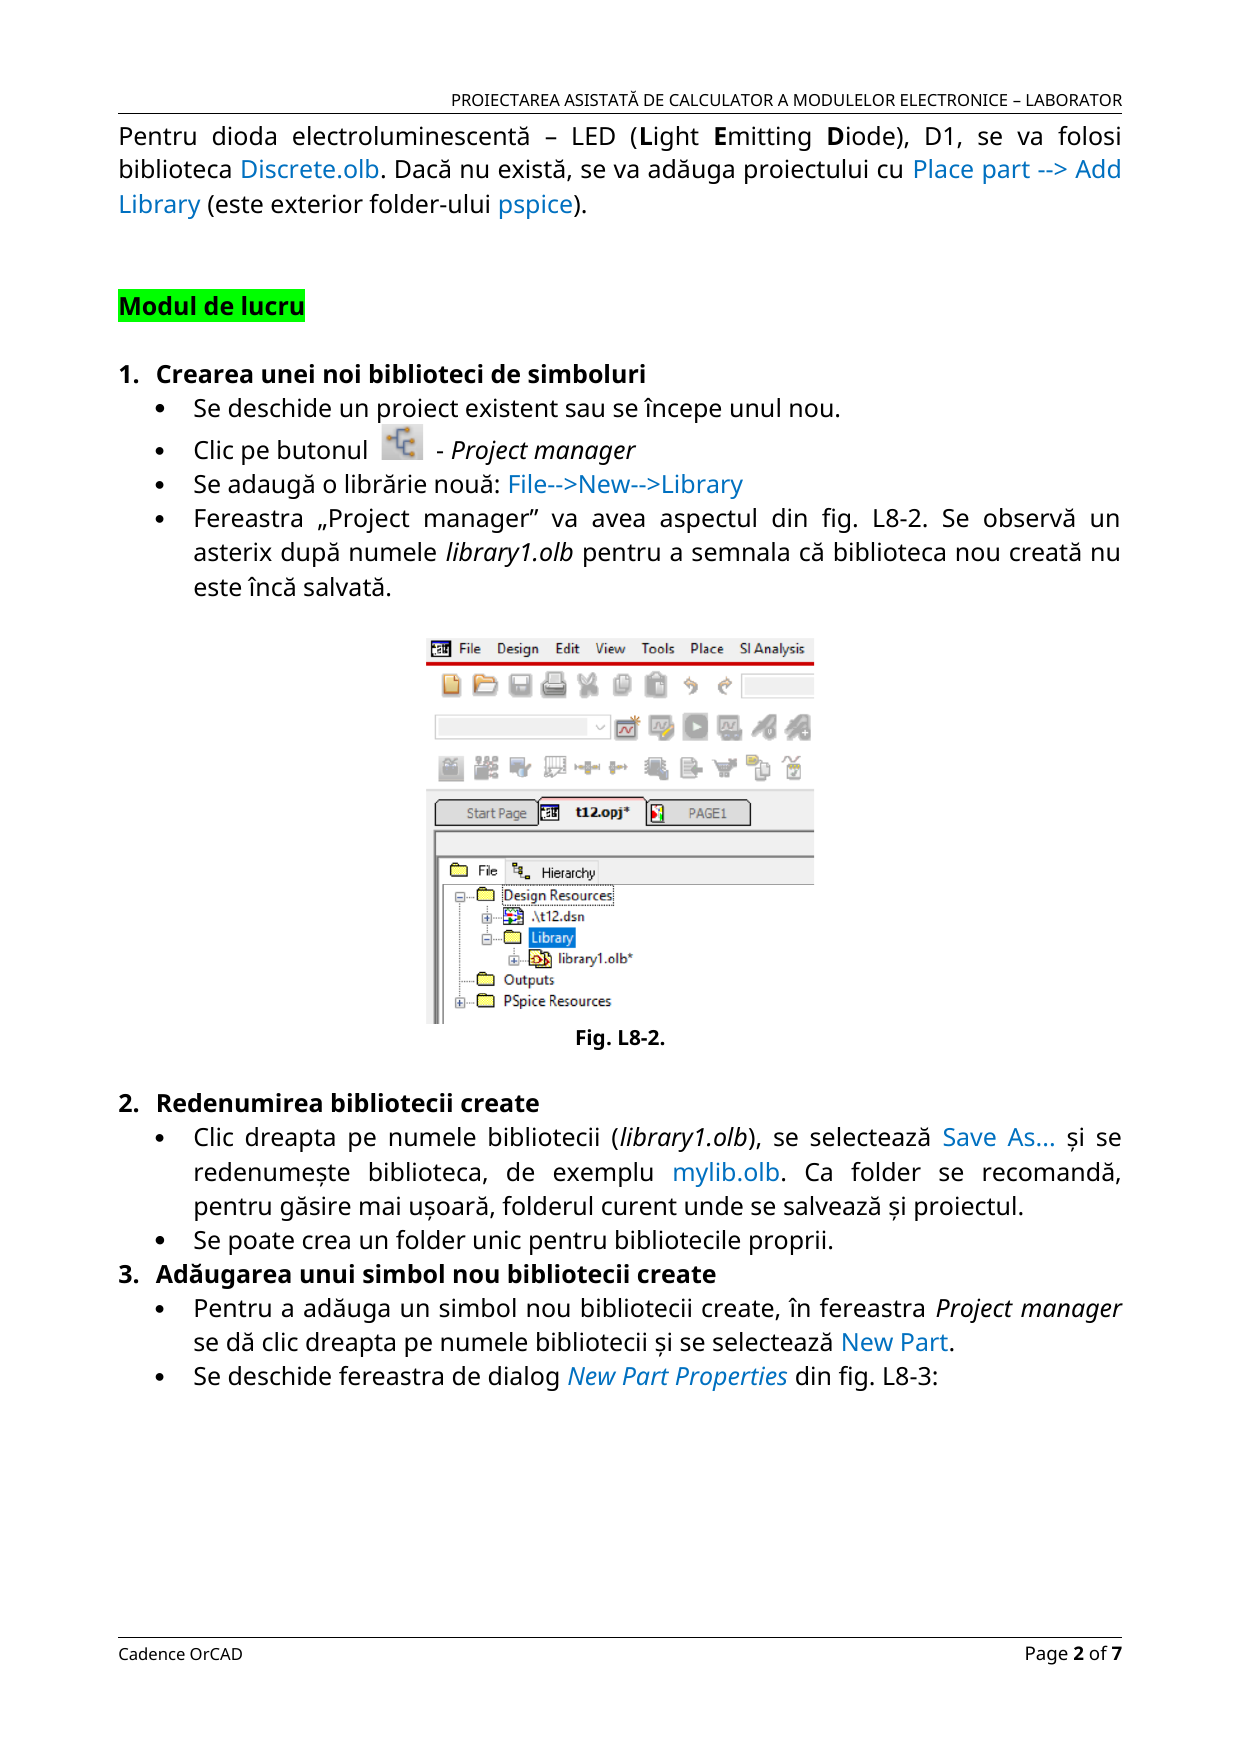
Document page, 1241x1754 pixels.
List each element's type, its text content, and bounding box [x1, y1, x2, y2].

list Se deschide un proiect existent sau se începe unul nou. [156, 391, 1122, 425]
list Redenumirea bibliotecii create [118, 1086, 1122, 1120]
text Modul de lucru [118, 288, 1122, 322]
list Clic dreapta pe numele bibliotecii (library1.olb), se selectează Save As... şi se redenumeşte biblioteca, de exemplu mylib.olb. Ca folder se recomandă, pentru găsire mai uşoară, folderul curent unde se salvează şi proiectul. [156, 1120, 1122, 1222]
list Pentru a adăuga un simbol nou bibliotecii create, în fereastra Project manager se dă clic dreapta pe numele bibliotecii şi se selectează New Part. [156, 1290, 1122, 1358]
list Se poate crea un folder unic pentru bibliotecile proprii. [156, 1222, 1122, 1256]
list Crearea unei noi biblioteci de simboluri [118, 357, 1122, 391]
text Pentru dioda electroluminescentă – LED (Light Emitting Diode), D1, se va folosi biblioteca Discrete.olb. Dacă nu există, se va adăuga proiectului cu Place part --> Add Library (este exterior folder-ului pspice). [118, 118, 1122, 220]
list Adăugarea unui simbol nou bibliotecii create [118, 1256, 1122, 1290]
picture [381, 424, 424, 460]
list Se deschide fereastra de dialog New Part Properties din fig. L8-3: [156, 1358, 1122, 1393]
list Fereastra „Project manager” va avea aspectul din fig. L8-2. Se observă un asterix după numele library1.olb pentru a semnala că biblioteca nou creată nu este încă salvată. [156, 501, 1122, 603]
list Se adaugă o librărie nouă: File-->New-->Library [156, 467, 1122, 501]
list Clic pe butonul - Project manager [156, 425, 1122, 467]
picture [426, 637, 815, 1024]
text Fig. L8-2. [118, 1023, 1122, 1052]
